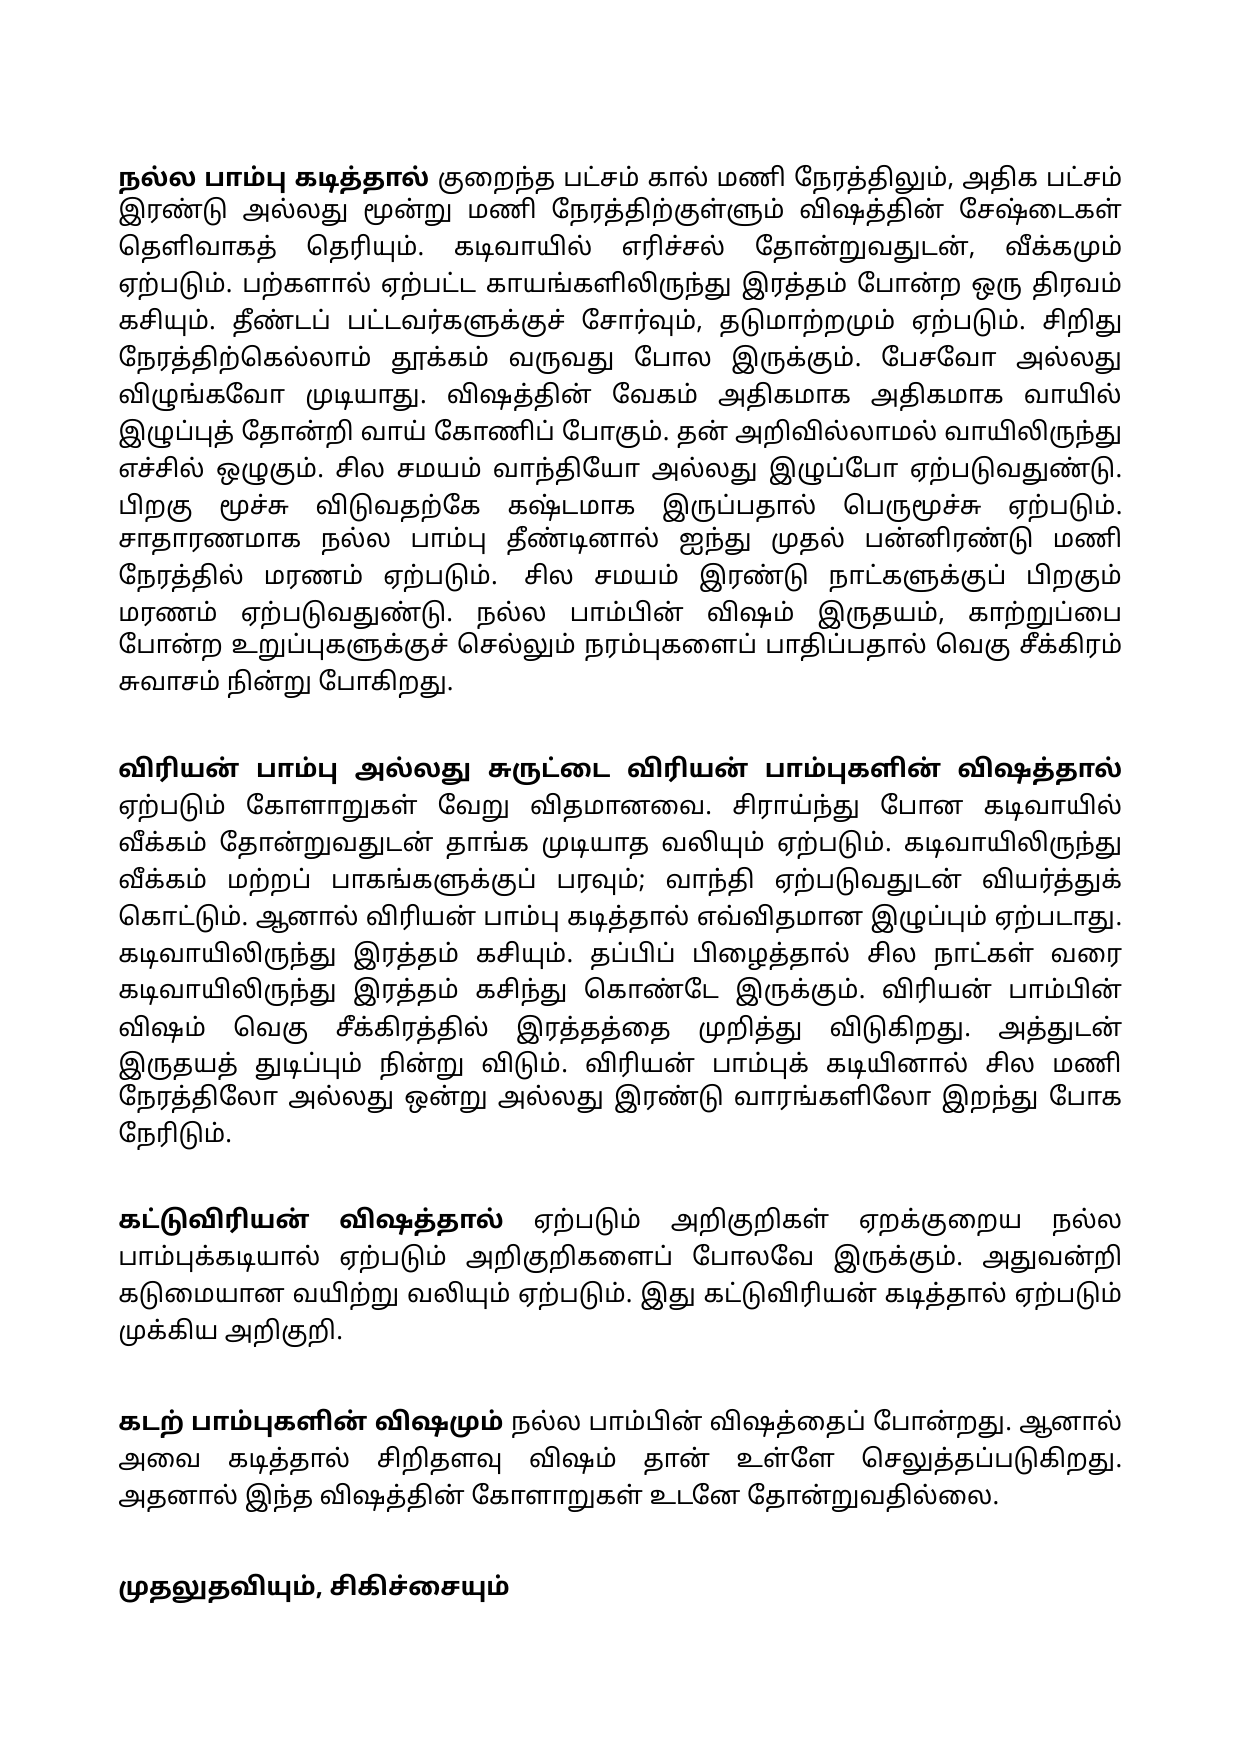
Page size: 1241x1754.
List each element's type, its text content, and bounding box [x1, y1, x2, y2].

text நல்ல பாம்பு கடித்தால் குறைந்த பட்சம் கால் மணி நேரத்திலும், அதிக பட்சம் இரண்டு அல்லது மூன்று மணி நேரத்திற்குள்ளும் விஷத்தின் சேஷ்டைகள் தெளிவாகத் தெரியும். கடிவாயில் எரிச்சல் தோன்றுவதுடன், வீக்கமும் ஏற்படும். பற்களால் ஏற்பட்ட காயங்களிலிருந்து இரத்தம் போன்ற ஒரு திரவம் கசியும். தீண்டப் பட்டவர்களுக்குச் சோர்வும், தடுமாற்றமும் ஏற்படும். சிறிது நேரத்திற்கெல்லாம் தூக்கம் வருவது போல இருக்கும். பேசவோ அல்லது விழுங்கவோ முடியாது. விஷத்தின் வேகம் அதிகமாக அதிகமாக வாயில் இழுப்புத் தோன்றி வாய் கோணிப் போகும். தன் அறிவில்லாமல் வாயிலிருந்து எச்சில் ஒழுகும். சில சமயம் வாந்தியோ அல்லது இழுப்போ ஏற்படுவதுண்டு. பிறகு மூச்சு விடுவதற்கே கஷ்டமாக இருப்பதால் பெருமூச்சு ஏற்படும். சாதாரணமாக நல்ல பாம்பு தீண்டினால் ஐந்து முதல் பன்னிரண்டு மணி நேரத்தில் மரணம் ஏற்படும். சில சமயம் இரண்டு நாட்களுக்குப் பிறகும் மரணம் ஏற்படுவதுண்டு. நல்ல பாம்பின் விஷம் இருதயம், காற்றுப்பை போன்ற உறுப்புகளுக்குச் செல்லும் நரம்புகளைப் பாதிப்பதால் வெகு சீக்கிரம் சுவாசம் நின்று போகிறது. [118, 159, 1122, 701]
text முதலுதவியும், சிகிச்சையும் [118, 1568, 1122, 1605]
text விரியன் பாம்பு அல்லது சுருட்டை விரியன் பாம்புகளின் விஷத்தால் ஏற்படும் கோளாறுகள் வேறு விதமானவை. சிராய்ந்து போன கடிவாயில் வீக்கம் தோன்றுவதுடன் தாங்க முடியாத வலியும் ஏற்படும். கடிவாயிலிருந்து வீக்கம் மற்றப் பாகங்களுக்குப் பரவும்; வாந்தி ஏற்படுவதுடன் வியர்த்துக் கொட்டும். ஆனால் விரியன் பாம்பு கடித்தால் எவ்விதமான இழுப்பும் ஏற்படாது. கடிவாயிலிருந்து இரத்தம் கசியும். தப்பிப் பிழைத்தால் சில நாட்கள் வரை கடிவாயிலிருந்து இரத்தம் கசிந்து கொண்டே இருக்கும். விரியன் பாம்பின் விஷம் வெகு சீக்கிரத்தில் இரத்தத்தை முறித்து விடுகிறது. அத்துடன் இருதயத் துடிப்பும் நின்று விடும். விரியன் பாம்புக் கடியினால் சில மணி நேரத்திலோ அல்லது ஒன்று அல்லது இரண்டு வாரங்களிலோ இறந்து போக நேரிடும். [118, 755, 1122, 1153]
text கட்டுவிரியன் விஷத்தால் ஏற்படும் அறிகுறிகள் ஏறக்குறைய நல்ல பாம்புக்கடியால் ஏற்படும் அறிகுறிகளைப் போலவே இருக்கும். அதுவன்றி கடுமையான வயிற்று வலியும் ஏற்படும். இது கட்டுவிரியன் கடித்தால் ஏற்படும் முக்கிய அறிகுறி. [118, 1206, 1122, 1350]
text கடற் பாம்புகளின் விஷமும் நல்ல பாம்பின் விஷத்தைப் போன்றது. ஆனால் அவை கடித்தால் சிறிதளவு விஷம் தான் உள்ளே செலுத்தப்படுகிறது. அதனால் இந்த விஷத்தின் கோளாறுகள் உடனே தோன்றுவதில்லை. [118, 1404, 1122, 1515]
